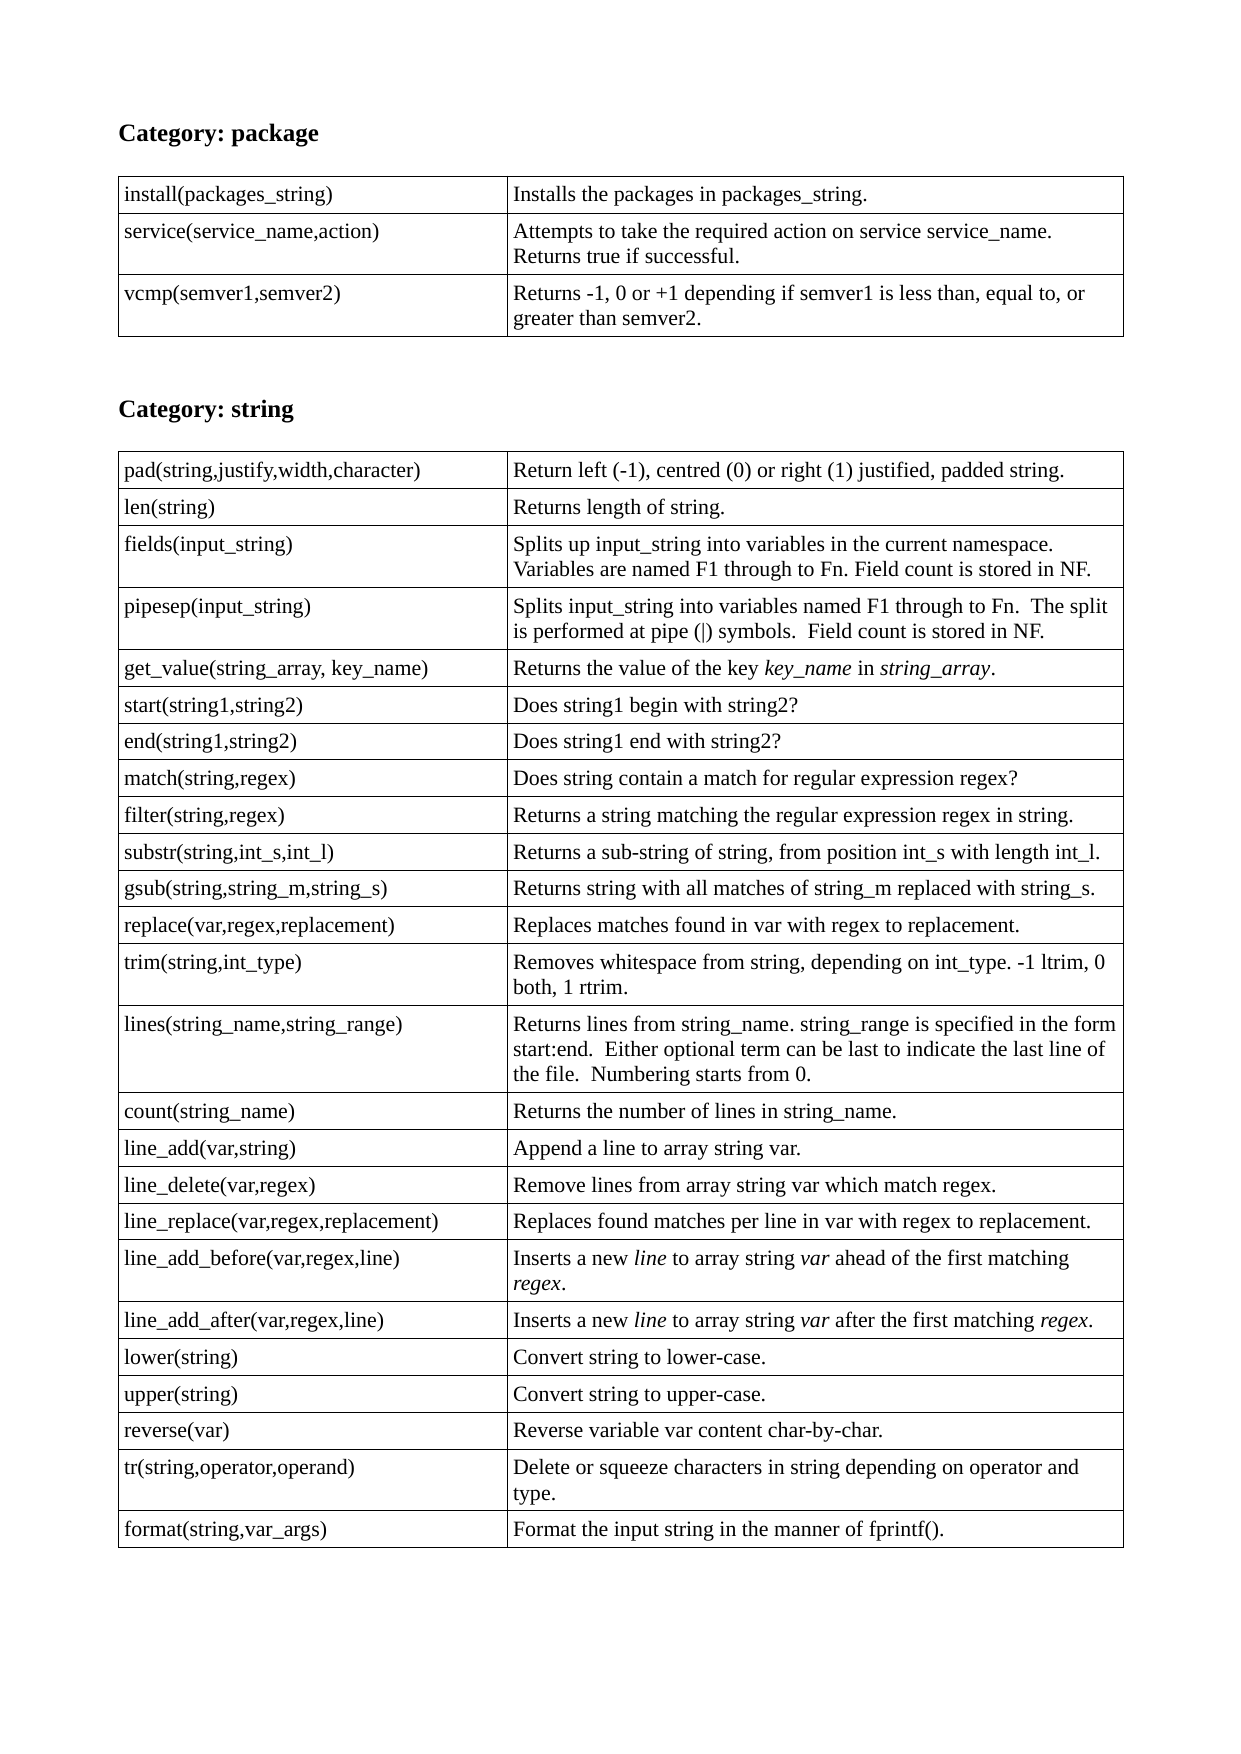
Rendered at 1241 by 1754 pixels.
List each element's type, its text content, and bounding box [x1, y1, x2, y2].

table_cell len(string) [119, 489, 507, 525]
table_cell Convert string to upper-case. [508, 1376, 1123, 1412]
table_cell line_delete(var,regex) [119, 1167, 507, 1203]
table_header install(packages_string) [119, 177, 507, 212]
table_cell Convert string to lower-case. [508, 1339, 1123, 1375]
table_header Return left (-1), centred (0) or right (1) justified, padded string. [508, 452, 1123, 488]
table_cell line_replace(var,regex,replacement) [119, 1204, 507, 1239]
table_cell trim(string,int_type) [119, 944, 507, 1005]
table_cell Delete or squeeze characters in string depending on operator and type. [508, 1450, 1123, 1510]
table_cell get_value(string_array, key_name) [119, 650, 507, 686]
table_cell vcmp(semver1,semver2) [119, 275, 507, 336]
table_cell Inserts a new line to array string var ahead of the first matching regex. [508, 1240, 1123, 1301]
table_cell Remove lines from array string var which match regex. [508, 1167, 1123, 1203]
table_cell line_add(var,string) [119, 1130, 507, 1166]
table_cell Returns a sub-string of string, from position int_s with length int_l. [508, 834, 1123, 869]
table_cell Returns lines from string_name. string_range is specified in the form start:end. Either optional term can be last to indicate the last line of the file. Numbering starts from 0. [508, 1006, 1123, 1092]
table_cell reverse(var) [119, 1413, 507, 1448]
table_cell Returns length of string. [508, 489, 1123, 525]
table_cell Reverse variable var content char-by-char. [508, 1413, 1123, 1448]
table_cell filter(string,regex) [119, 797, 507, 833]
table_cell start(string1,string2) [119, 687, 507, 722]
table_cell pipesep(input_string) [119, 588, 507, 649]
table_header pad(string,justify,width,character) [119, 452, 507, 488]
table_cell Inserts a new line to array string var after the first matching regex. [508, 1302, 1123, 1338]
table_cell Replaces matches found in var with regex to replacement. [508, 907, 1123, 943]
table_cell gsub(string,string_m,string_s) [119, 871, 507, 906]
table_cell Returns the number of lines in string_name. [508, 1093, 1123, 1129]
table_cell lower(string) [119, 1339, 507, 1375]
text Category: package [118, 118, 1122, 147]
table_cell lines(string_name,string_range) [119, 1006, 507, 1092]
table_cell substr(string,int_s,int_l) [119, 834, 507, 869]
table_cell match(string,regex) [119, 760, 507, 796]
table_cell Splits input_string into variables named F1 through to Fn. The split is performed at pipe (|) symbols. Field count is stored in NF. [508, 588, 1123, 649]
table_cell line_add_before(var,regex,line) [119, 1240, 507, 1301]
table_header Installs the packages in packages_string. [508, 177, 1123, 212]
table_cell Does string1 end with string2? [508, 724, 1123, 759]
table_cell Does string1 begin with string2? [508, 687, 1123, 722]
table_cell Does string contain a match for regular expression regex? [508, 760, 1123, 796]
table_cell upper(string) [119, 1376, 507, 1412]
table_cell count(string_name) [119, 1093, 507, 1129]
table_cell fields(input_string) [119, 526, 507, 587]
table_cell Attempts to take the required action on service service_name. Returns true if successful. [508, 214, 1123, 274]
table_cell tr(string,operator,operand) [119, 1450, 507, 1510]
table_cell end(string1,string2) [119, 724, 507, 759]
table_cell Returns a string matching the regular expression regex in string. [508, 797, 1123, 833]
table_cell Returns -1, 0 or +1 depending if semver1 is less than, equal to, or greater than semver2. [508, 275, 1123, 336]
table_cell replace(var,regex,replacement) [119, 907, 507, 943]
table_cell Removes whitespace from string, depending on int_type. -1 ltrim, 0 both, 1 rtrim. [508, 944, 1123, 1005]
table_cell Replaces found matches per line in var with regex to replacement. [508, 1204, 1123, 1239]
table_cell line_add_after(var,regex,line) [119, 1302, 507, 1338]
table_cell Format the input string in the manner of fprintf(). [508, 1511, 1123, 1547]
table_cell Append a line to array string var. [508, 1130, 1123, 1166]
text Category: string [118, 394, 1122, 423]
table_cell Returns the value of the key key_name in string_array. [508, 650, 1123, 686]
table_cell format(string,var_args) [119, 1511, 507, 1547]
table_cell Splits up input_string into variables in the current namespace. Variables are named F1 through to Fn. Field count is stored in NF. [508, 526, 1123, 587]
table_cell service(service_name,action) [119, 214, 507, 274]
table_cell Returns string with all matches of string_m replaced with string_s. [508, 871, 1123, 906]
